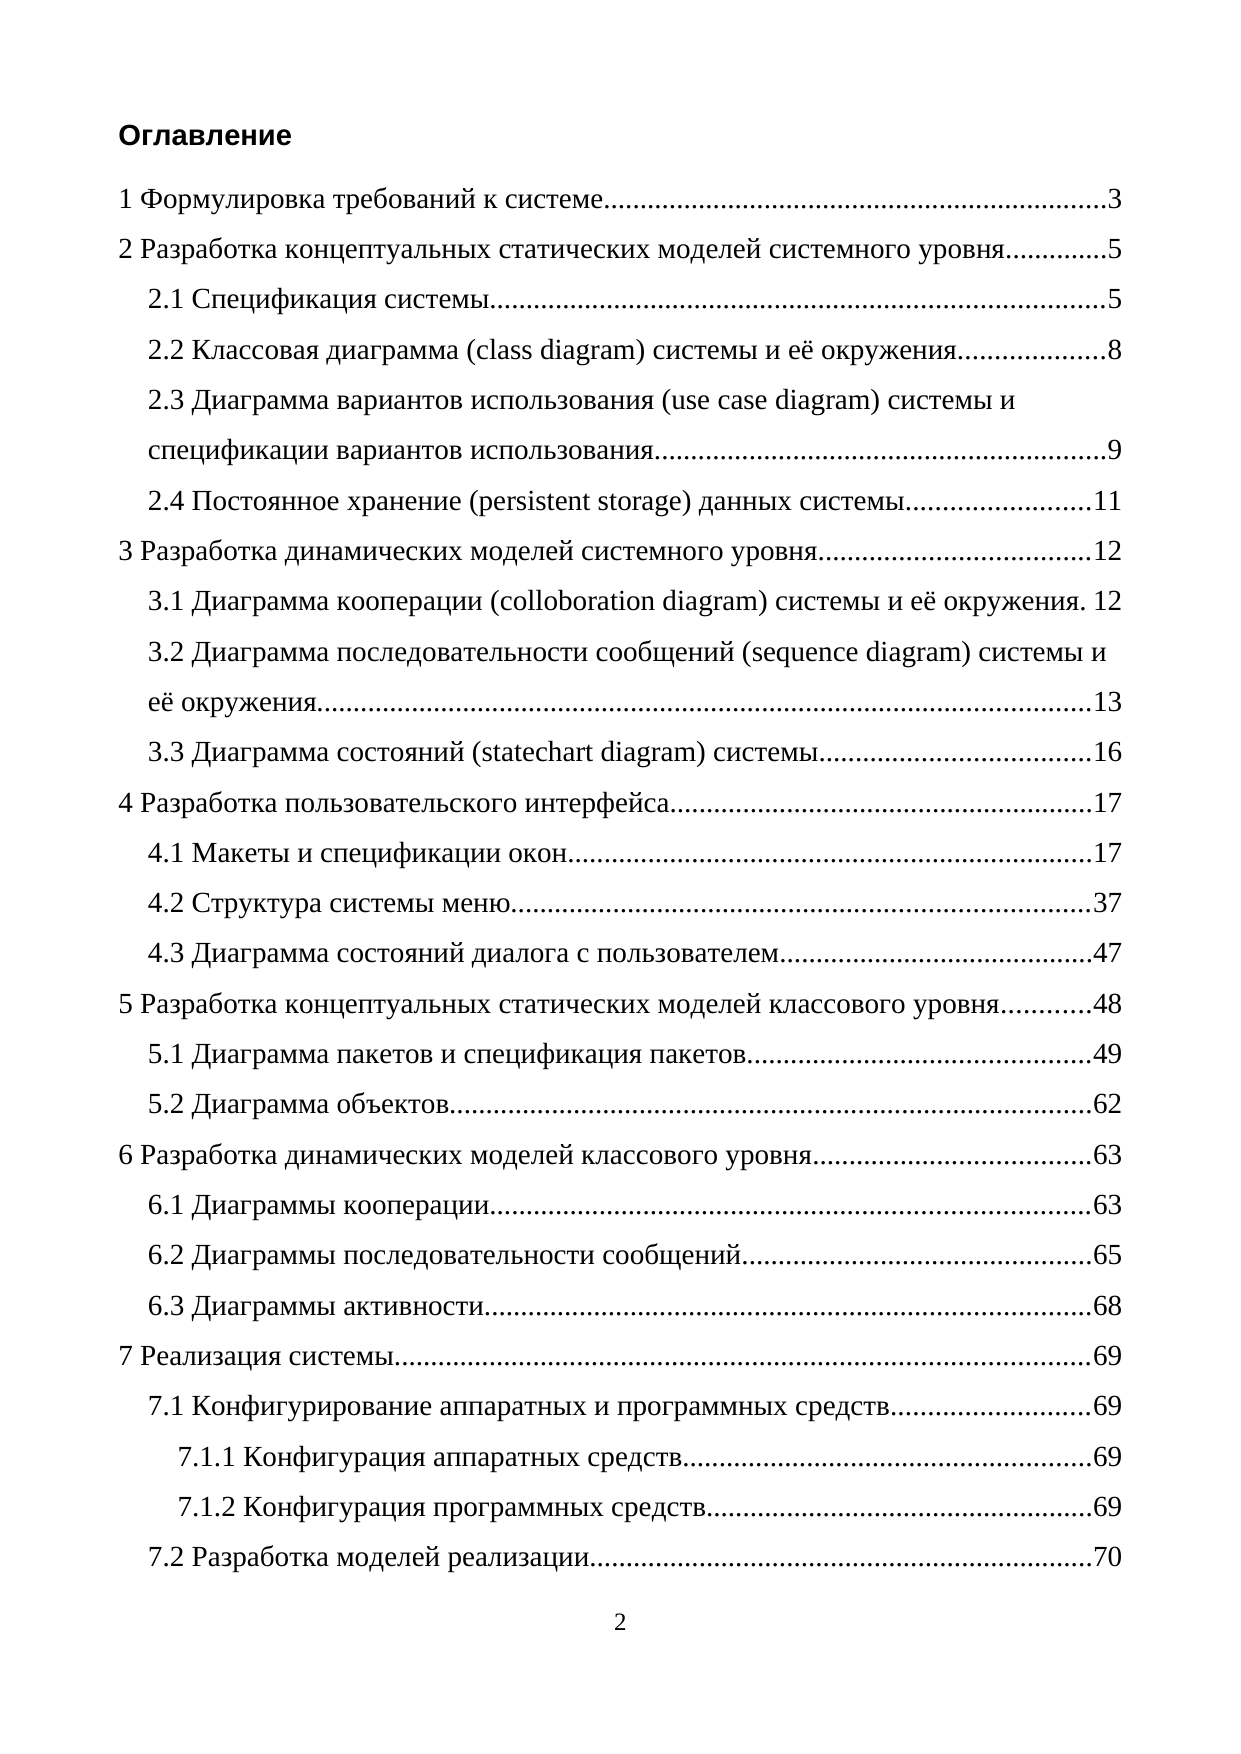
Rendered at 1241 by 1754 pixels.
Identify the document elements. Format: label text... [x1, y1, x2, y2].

text 3.1 Диаграмма кооперации (colloboration diagram) системы и её окружения 12 [148, 583, 1122, 617]
subtitle Оглавление [118, 118, 1122, 152]
text 7.1.2 Конфигурация программных средств 69 [177, 1489, 1122, 1523]
text 7 Реализация системы 69 [118, 1338, 1122, 1372]
text 2.2 Классовая диаграмма (class diagram) системы и её окружения 8 [148, 332, 1122, 365]
text 7.1.1 Конфигурация аппаратных средств 69 [177, 1439, 1122, 1472]
text 5 Разработка концептуальных статических моделей классового уровня 48 [118, 986, 1122, 1019]
text 7.1 Конфигурирование аппаратных и программных средств 69 [148, 1388, 1122, 1422]
text 6.2 Диаграммы последовательности сообщений 65 [148, 1237, 1122, 1271]
text 4 Разработка пользовательского интерфейса 17 [118, 785, 1122, 818]
text 2 Разработка концептуальных статических моделей системного уровня 5 [118, 231, 1122, 265]
text 3.2 Диаграмма последовательности сообщений (sequence diagram) системы и её окружения 13 [148, 634, 1122, 718]
text 6 Разработка динамических моделей классового уровня 63 [118, 1137, 1122, 1170]
text 4.2 Структура системы меню 37 [148, 885, 1122, 919]
text 3 Разработка динамических моделей системного уровня 12 [118, 533, 1122, 567]
text 6.3 Диаграммы активности 68 [148, 1288, 1122, 1321]
text 2.3 Диаграмма вариантов использования (use case diagram) системы и спецификации вариантов использования 9 [148, 382, 1122, 466]
text 2.4 Постоянное хранение (persistent storage) данных системы 11 [148, 483, 1122, 516]
text 5.2 Диаграмма объектов 62 [148, 1087, 1122, 1120]
text 4.1 Макеты и спецификации окон 17 [148, 835, 1122, 868]
text 2.1 Спецификация системы 5 [148, 282, 1122, 315]
text 7.2 Разработка моделей реализации 70 [148, 1539, 1122, 1573]
text 1 Формулировка требований к системе 3 [118, 181, 1122, 214]
text 5.1 Диаграмма пакетов и спецификация пакетов. 49 [148, 1036, 1122, 1070]
text 3.3 Диаграмма состояний (statechart diagram) системы 16 [148, 734, 1122, 768]
text 4.3 Диаграмма состояний диалога с пользователем 47 [148, 936, 1122, 969]
text 6.1 Диаграммы кооперации 63 [148, 1187, 1122, 1221]
